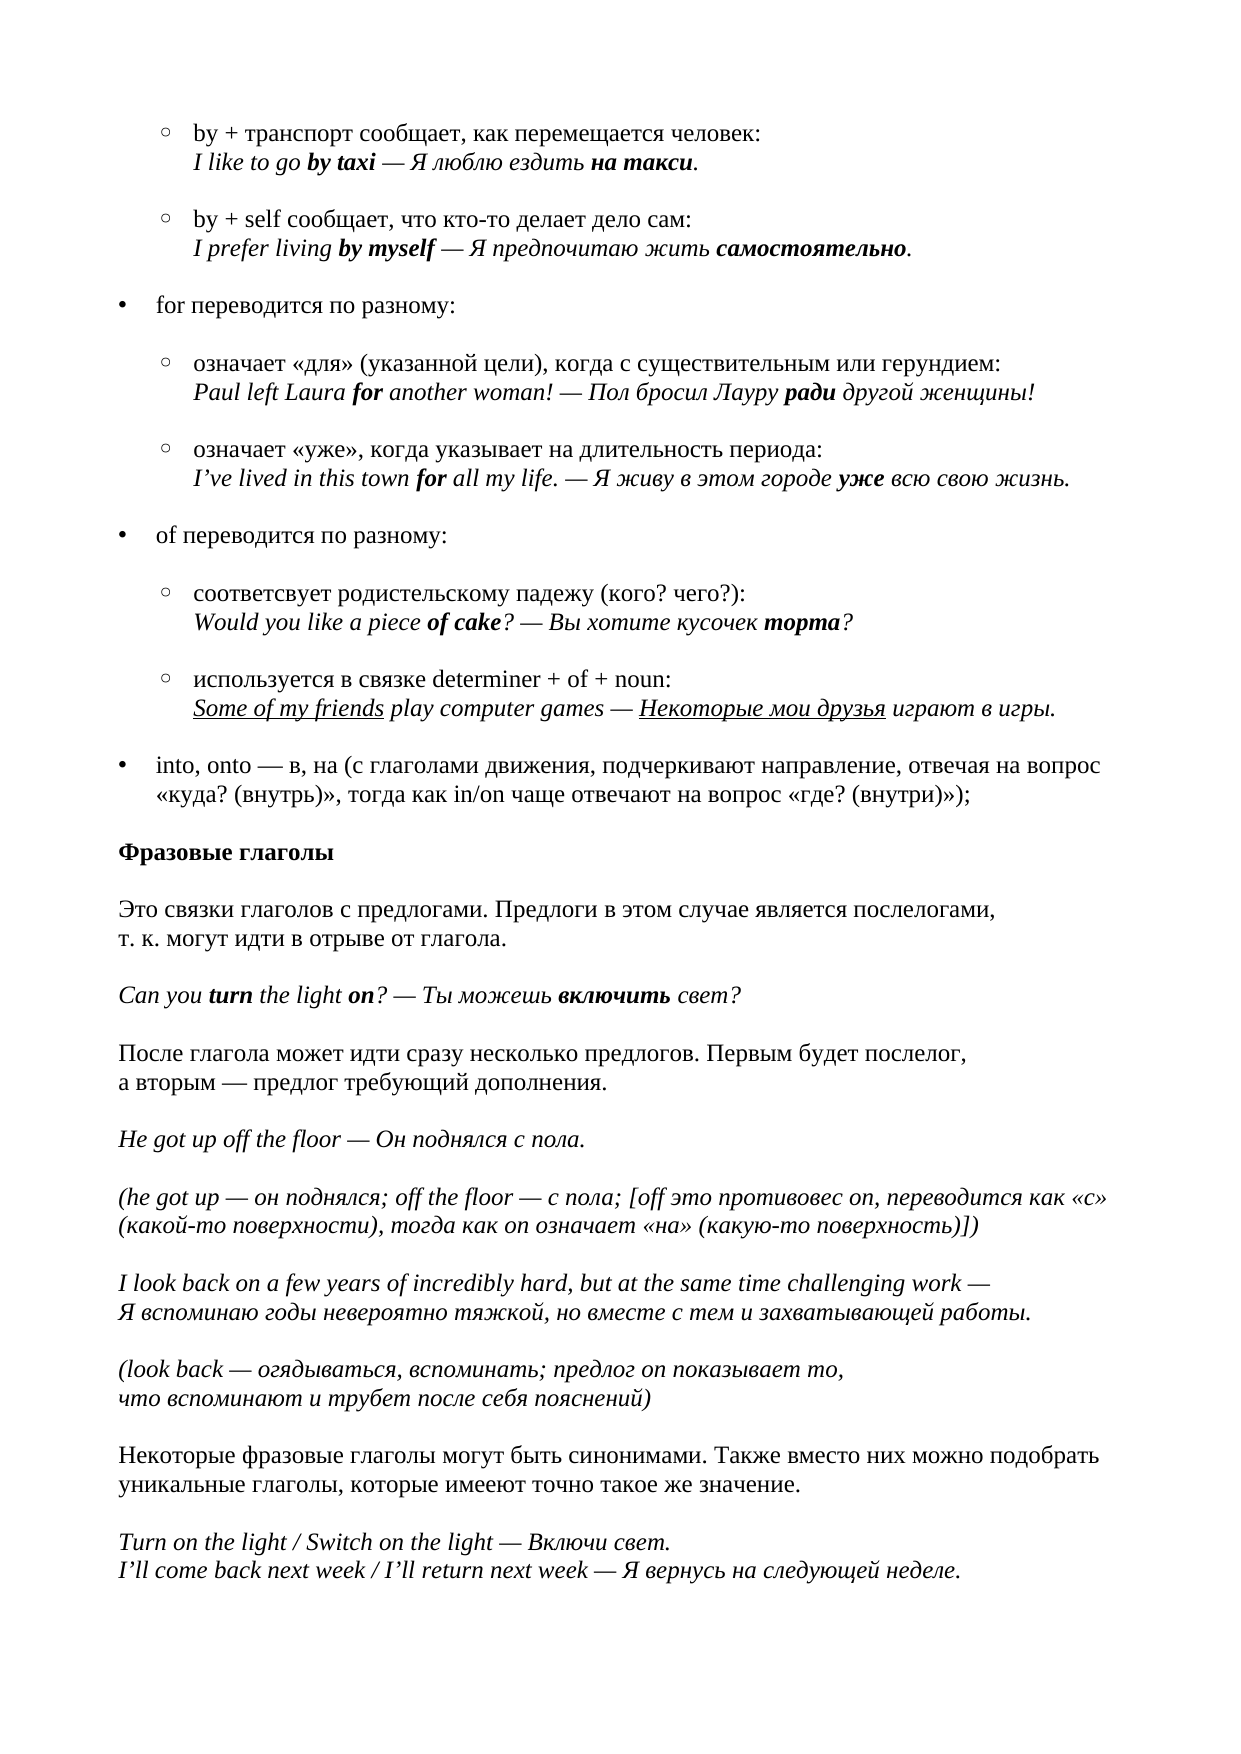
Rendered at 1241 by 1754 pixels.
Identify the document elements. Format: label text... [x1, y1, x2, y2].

text т. к. могут идти в отрыве от глагола. [118, 923, 1122, 952]
text (look back — огядываться, вспоминать; предлог on показывает то, [118, 1354, 1122, 1383]
text I’ll come back next week / I’ll return next week — Я вернусь на следующей неделе. [118, 1556, 1122, 1584]
list I’ve lived in this town for all my life. — Я живу в этом городе уже всю свою жизнь. [156, 463, 1122, 492]
list соответсвует родистельскому падежу (кого? чего?): [156, 578, 1122, 607]
list of переводится по разному: [118, 521, 1122, 549]
list используется в связке determiner + of + noun: [156, 664, 1122, 693]
text что вспоминают и трубет после себя пояснений) [118, 1383, 1122, 1412]
text Фразовые глаголы [118, 837, 1122, 866]
list Some of my friends play computer games — Некоторые мои друзья играют в игры. [156, 693, 1122, 722]
list by + self сообщает, что кто-то делает дело сам: [156, 204, 1122, 233]
list означает «уже», когда указывает на длительность периода: [156, 434, 1122, 463]
text Некоторые фразовые глаголы могут быть синонимами. Также вместо них можно подобрать уникальные глаголы, которые имееют точно такое же значение. [118, 1441, 1122, 1498]
list by + транспорт сообщает, как перемещается человек: [156, 118, 1122, 147]
text (he got up — он поднялся; off the floor — с пола; [оff это противовес on, переводится как «c» (какой-то поверхности), тогда как on означает «на» (какую-то поверхность)]) [118, 1182, 1122, 1239]
list Would you like a piece of cake? — Вы хотите кусочек торта? [156, 607, 1122, 636]
list Paul left Laura for another woman! — Пол бросил Лауру ради другой женщины! [156, 377, 1122, 406]
list for переводится по разному: [118, 291, 1122, 319]
list I like to go by taxi — Я люблю ездить на такси. [156, 147, 1122, 176]
text Turn on the light / Switch on the light — Включи свет. [118, 1527, 1122, 1556]
text I look back on a few years of incredibly hard, but at the same time challenging work — [118, 1268, 1122, 1297]
text Это связки глаголов с предлогами. Предлоги в этом случае является послелогами, [118, 894, 1122, 923]
list into, onto — в, на (с глаголами движения, подчеркивают направление, отвечая на вопрос «куда? (внутрь)», тогда как in/on чаще отвечают на вопрос «где? (внутри)»); [118, 751, 1122, 808]
list I prefer living by myself — Я предпочитаю жить самостоятельно. [118, 233, 1122, 262]
list означает «для» (указанной цели), когда с существительным или герундием: [156, 348, 1122, 377]
text После глагола может идти сразу несколько предлогов. Первым будет послелог, [118, 1038, 1122, 1067]
text Can you turn the light on? — Ты можешь включить свет? [118, 981, 1122, 1009]
text He got up off the floor — Он поднялся с пола. [118, 1124, 1122, 1153]
text Я вспоминаю годы невероятно тяжкой, но вместе с тем и захватывающей работы. [118, 1297, 1122, 1326]
text а вторым — предлог требующий дополнения. [118, 1067, 1122, 1096]
